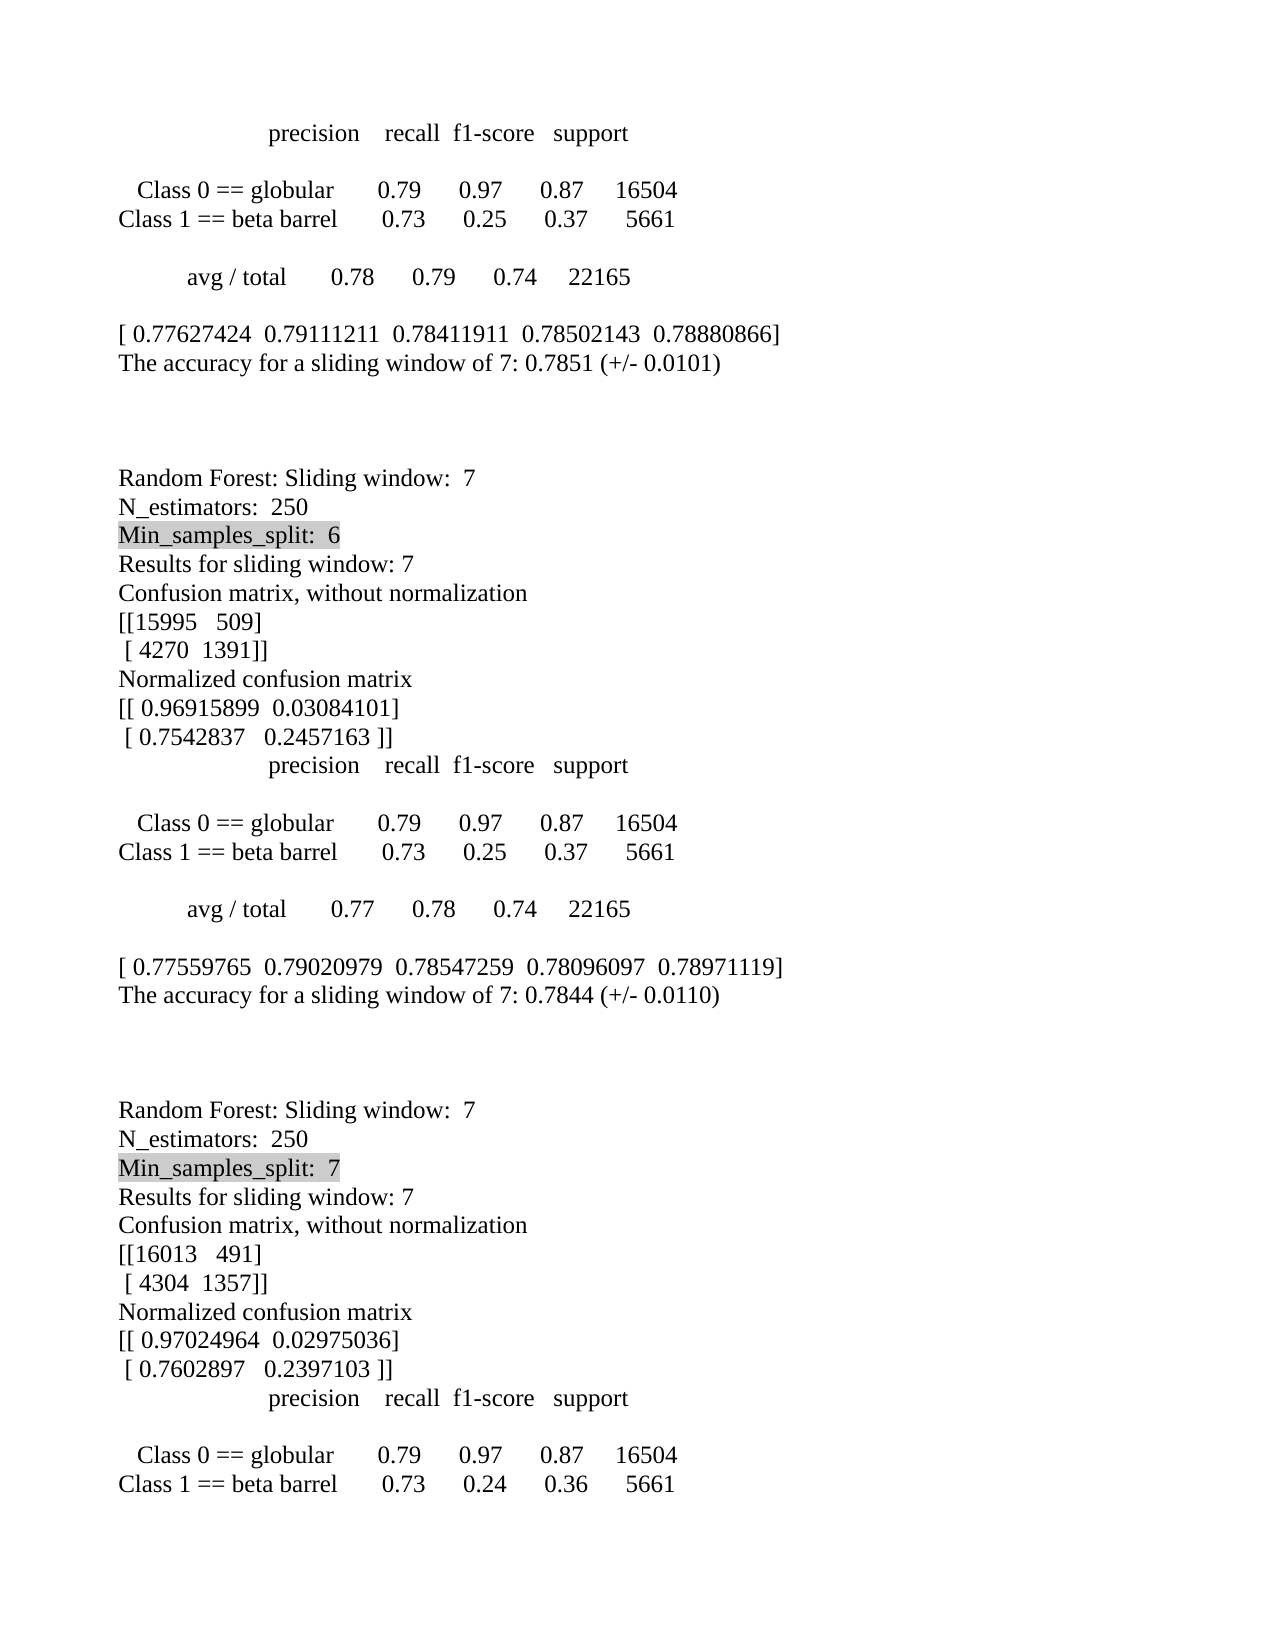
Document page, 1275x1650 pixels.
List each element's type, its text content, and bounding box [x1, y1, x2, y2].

text [ 0.77627424 0.79111211 0.78411911 0.78502143 0.78880866] [118, 319, 1157, 348]
text [[16013 491] [118, 1239, 1157, 1268]
text N_estimators: 250 [118, 1124, 1157, 1153]
text avg / total 0.78 0.79 0.74 22165 [118, 262, 1157, 291]
text Class 1 == beta barrel 0.73 0.25 0.37 5661 [118, 204, 1157, 233]
text [ 0.77559765 0.79020979 0.78547259 0.78096097 0.78971119] [118, 952, 1157, 981]
text Class 0 == globular 0.79 0.97 0.87 16504 [118, 1441, 1157, 1469]
text Results for sliding window: 7 [118, 1182, 1157, 1211]
text Confusion matrix, without normalization [118, 1211, 1157, 1239]
text Min_samples_split: 7 [118, 1153, 1157, 1182]
text Confusion matrix, without normalization [118, 578, 1157, 607]
text precision recall f1-score support [118, 1383, 1157, 1412]
text [ 4270 1391]] [118, 636, 1157, 664]
text Random Forest: Sliding window: 7 [118, 1096, 1157, 1124]
text Random Forest: Sliding window: 7 [118, 463, 1157, 492]
text Normalized confusion matrix [118, 664, 1157, 693]
text avg / total 0.77 0.78 0.74 22165 [118, 894, 1157, 923]
text The accuracy for a sliding window of 7: 0.7844 (+/- 0.0110) [118, 981, 1157, 1009]
text N_estimators: 250 [118, 492, 1157, 521]
text precision recall f1-score support [118, 118, 1157, 147]
text Min_samples_split: 6 [118, 521, 1157, 549]
text [ 0.7542837 0.2457163 ]] [118, 722, 1157, 751]
text [ 4304 1357]] [118, 1268, 1157, 1297]
text Class 1 == beta barrel 0.73 0.25 0.37 5661 [118, 837, 1157, 866]
text [[ 0.97024964 0.02975036] [118, 1326, 1157, 1354]
text Class 1 == beta barrel 0.73 0.24 0.36 5661 [118, 1469, 1157, 1498]
text The accuracy for a sliding window of 7: 0.7851 (+/- 0.0101) [118, 348, 1157, 377]
text [[15995 509] [118, 607, 1157, 636]
text Normalized confusion matrix [118, 1297, 1157, 1326]
text Results for sliding window: 7 [118, 549, 1157, 578]
text Class 0 == globular 0.79 0.97 0.87 16504 [118, 808, 1157, 837]
text [ 0.7602897 0.2397103 ]] [118, 1354, 1157, 1383]
text Class 0 == globular 0.79 0.97 0.87 16504 [118, 176, 1157, 204]
text [[ 0.96915899 0.03084101] [118, 693, 1157, 722]
text precision recall f1-score support [118, 751, 1157, 779]
